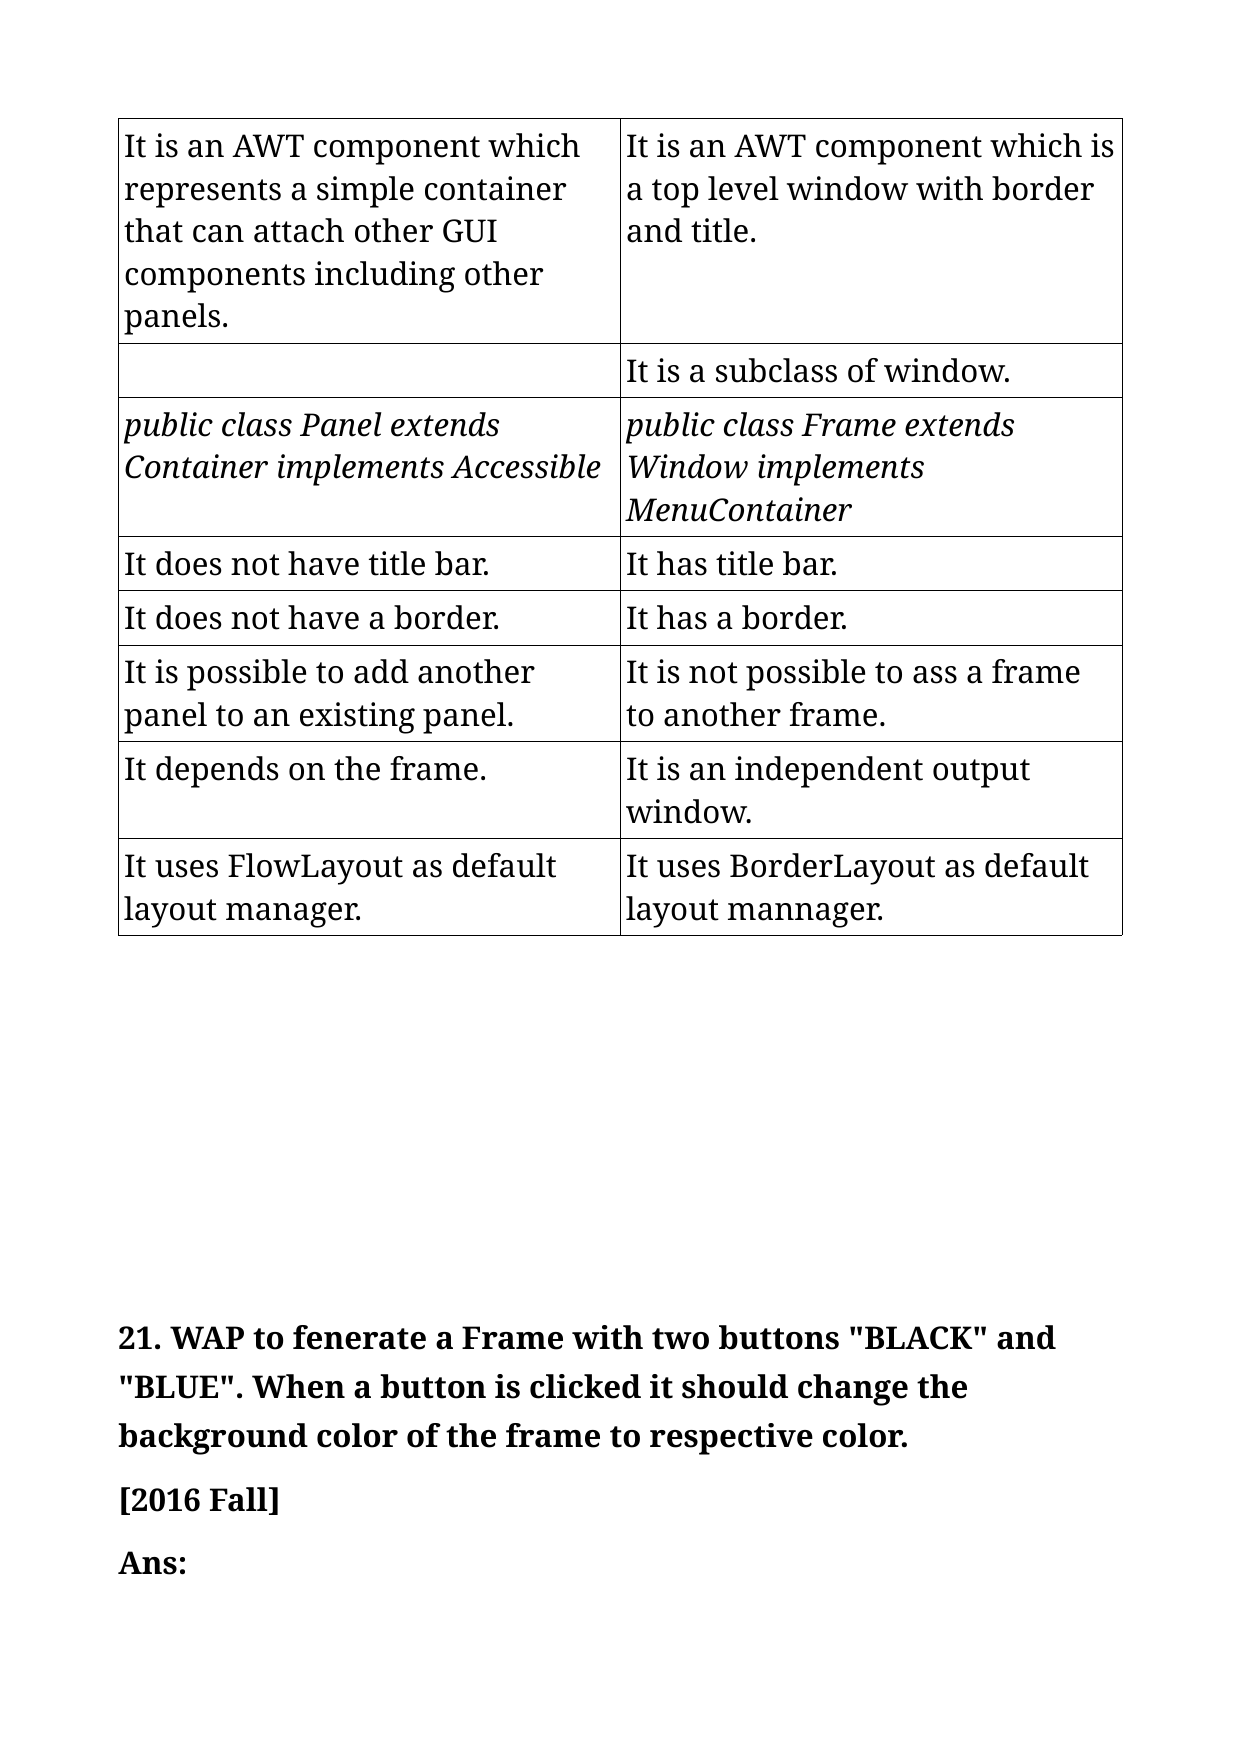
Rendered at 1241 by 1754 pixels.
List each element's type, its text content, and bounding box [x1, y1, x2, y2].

table_cell It uses FlowLayout as default layout manager. [119, 839, 620, 935]
table_cell public class Panel extends Container implements Accessible [119, 398, 620, 536]
text [2016 Fall] [118, 1478, 1122, 1520]
table_cell It is an independent output window. [621, 742, 1122, 838]
table_cell It is possible to add another panel to an existing panel. [119, 646, 620, 741]
table_cell It has a border. [621, 591, 1122, 644]
table_cell It is an AWT component which is a top level window with border and title. [621, 119, 1122, 343]
table_cell It is an AWT component which represents a simple container that can attach other GUI components including other panels. [119, 119, 620, 343]
table_cell It uses BorderLayout as default layout mannager. [621, 839, 1122, 935]
text 21. WAP to fenerate a Frame with two buttons "BLACK" and "BLUE". When a button is clicked it should change the background color of the frame to respective color. [118, 1316, 1122, 1457]
text Ans: [118, 1541, 1122, 1584]
table_cell It is not possible to ass a frame to another frame. [621, 646, 1122, 741]
table_cell It depends on the frame. [119, 742, 620, 838]
table_cell It does not have title bar. [119, 537, 620, 590]
table_cell It does not have a border. [119, 591, 620, 644]
table_cell It is a subclass of window. [621, 344, 1122, 397]
table_cell It has title bar. [621, 537, 1122, 590]
table_cell public class Frame extends Window implements MenuContainer [621, 398, 1122, 536]
table_cell [119, 344, 620, 397]
